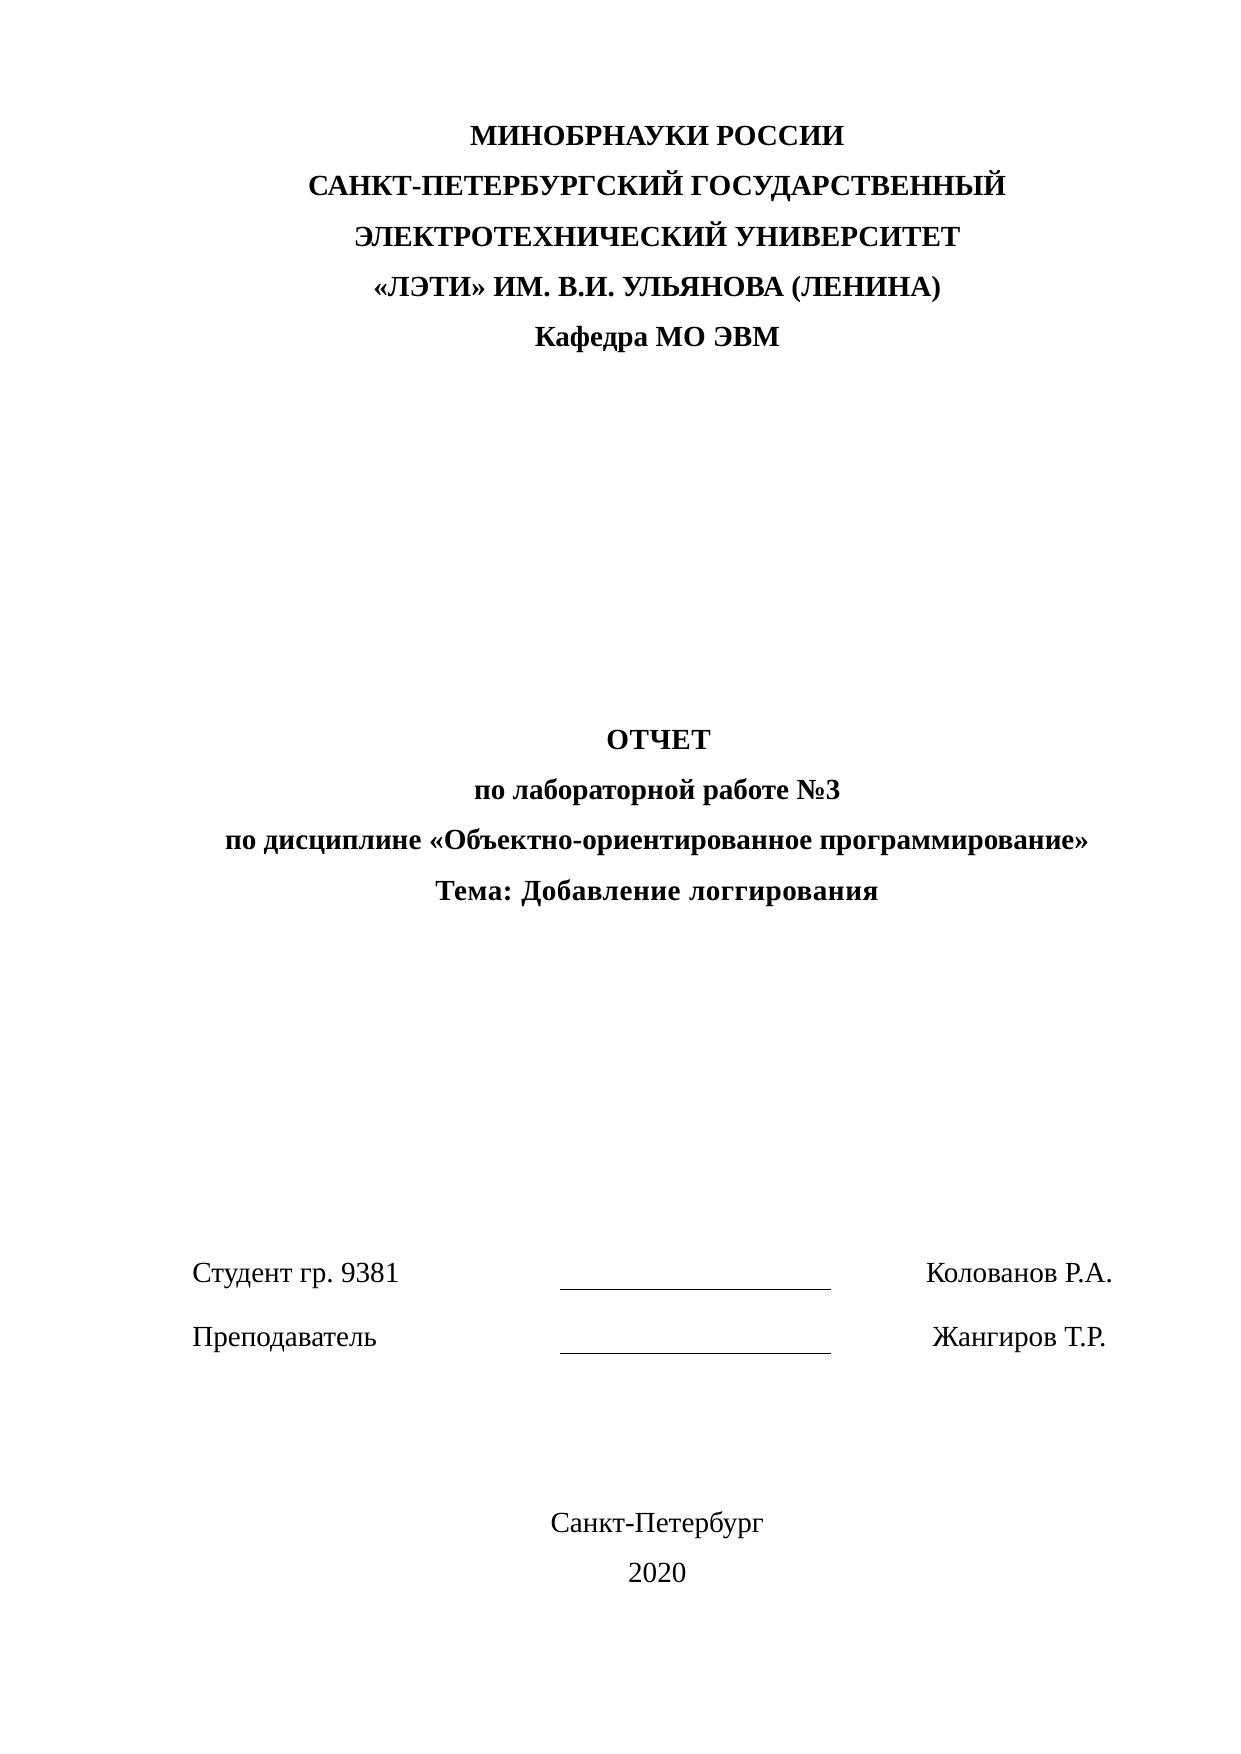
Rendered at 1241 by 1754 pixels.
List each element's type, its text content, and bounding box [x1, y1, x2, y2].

table_header [560, 1225, 831, 1289]
text по лабораторной работе №3 [118, 772, 1122, 806]
table_cell Жангиров Т.Р. [831, 1289, 1133, 1353]
text МИНОБРНАУКИ РОССИИ [118, 118, 1122, 152]
text Кафедра МО ЭВМ [118, 319, 1122, 353]
table_header Студент гр. 9381 [107, 1225, 560, 1289]
text Тема: Добавление логгирования [118, 873, 1122, 906]
text 2020 [118, 1555, 1122, 1589]
text «ЛЭТИ» им. В.И. Ульянова (Ленина) [118, 269, 1122, 303]
table_cell [560, 1290, 831, 1353]
text Санкт-Петербург [118, 1505, 1122, 1538]
text электротехнический университет [118, 219, 1122, 252]
text отчет [118, 722, 1122, 755]
text по дисциплине «Объектно-ориентированное программирование» [118, 822, 1122, 856]
text Санкт-Петербургский государственный [118, 168, 1122, 202]
table_cell Преподаватель [107, 1289, 560, 1353]
table_header Колованов Р.А. [831, 1225, 1133, 1289]
